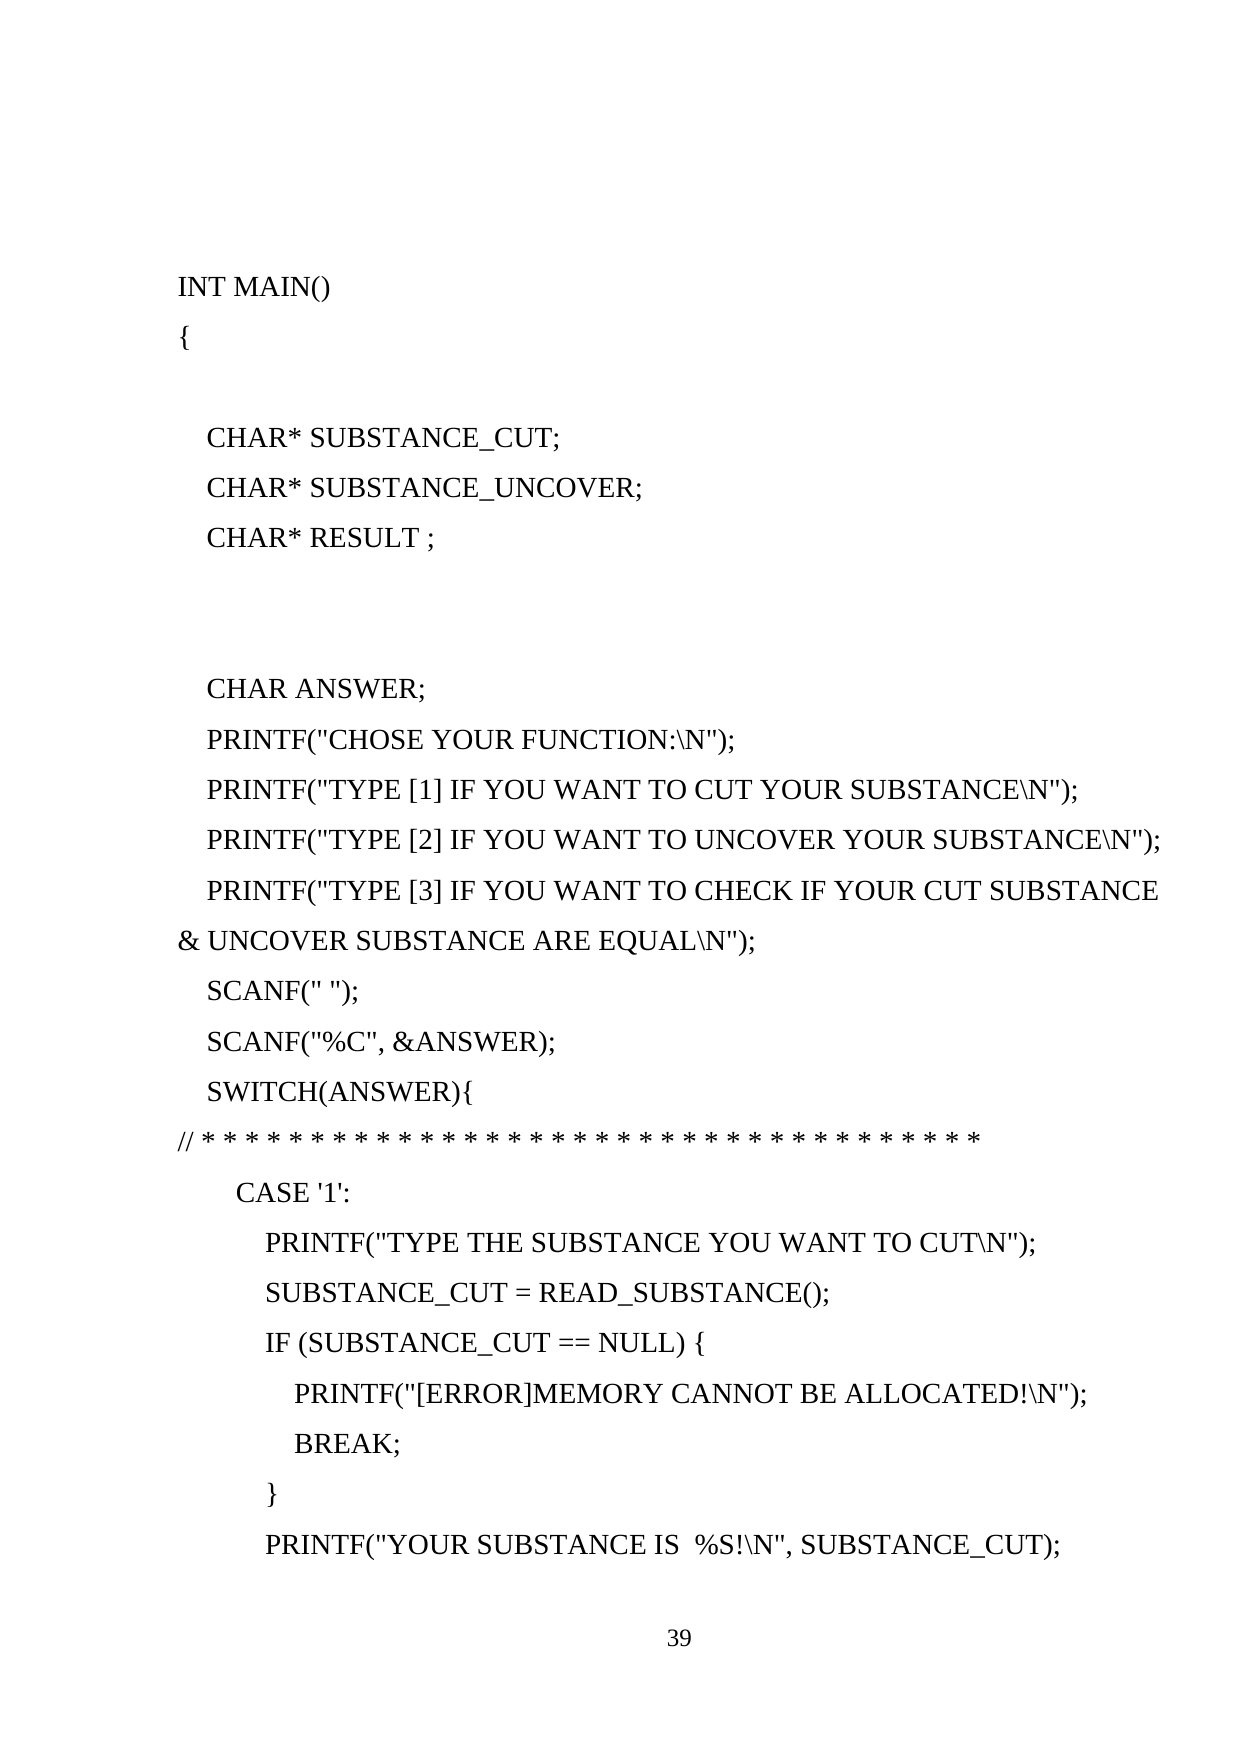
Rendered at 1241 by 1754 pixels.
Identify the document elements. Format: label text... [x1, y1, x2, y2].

text int main() [177, 269, 1181, 303]
text scanf("%c", &answer); [177, 1024, 1181, 1057]
text char answer; [177, 672, 1181, 705]
text substance_cut = read_substance(); [177, 1275, 1181, 1309]
text printf("type [2] if you want to UNCOVER your substance\n"); [177, 822, 1181, 856]
text scanf(" "); [177, 973, 1181, 1007]
text switch(answer){ [177, 1074, 1181, 1108]
text { [177, 319, 1181, 353]
text printf("[ERROR]Memory Cannot be Allocated!\n"); [177, 1376, 1181, 1409]
text // * * * * * * * * * * * * * * * * * * * * * * * * * * * * * * * * * * * * [177, 1124, 1181, 1158]
text case '1': [177, 1175, 1181, 1208]
text if (substance_cut == NULL) { [177, 1326, 1181, 1359]
text char* result ; [177, 521, 1181, 554]
text printf("type [3] if you want to CHECK If Your Cut Substance & Uncover Substance Are Equal\n"); [177, 873, 1181, 957]
text printf("type [1] if you want to CUT your substance\n"); [177, 772, 1181, 806]
text printf("Type the substance you want to CUT\n"); [177, 1225, 1181, 1258]
text char* substance_uncover; [177, 470, 1181, 504]
text break; [177, 1426, 1181, 1460]
text } [177, 1477, 1181, 1510]
text char* substance_cut; [177, 420, 1181, 453]
text printf("Your substance is %s!\n", substance_cut); [177, 1527, 1181, 1560]
text printf("Chose your function:\n"); [177, 722, 1181, 755]
